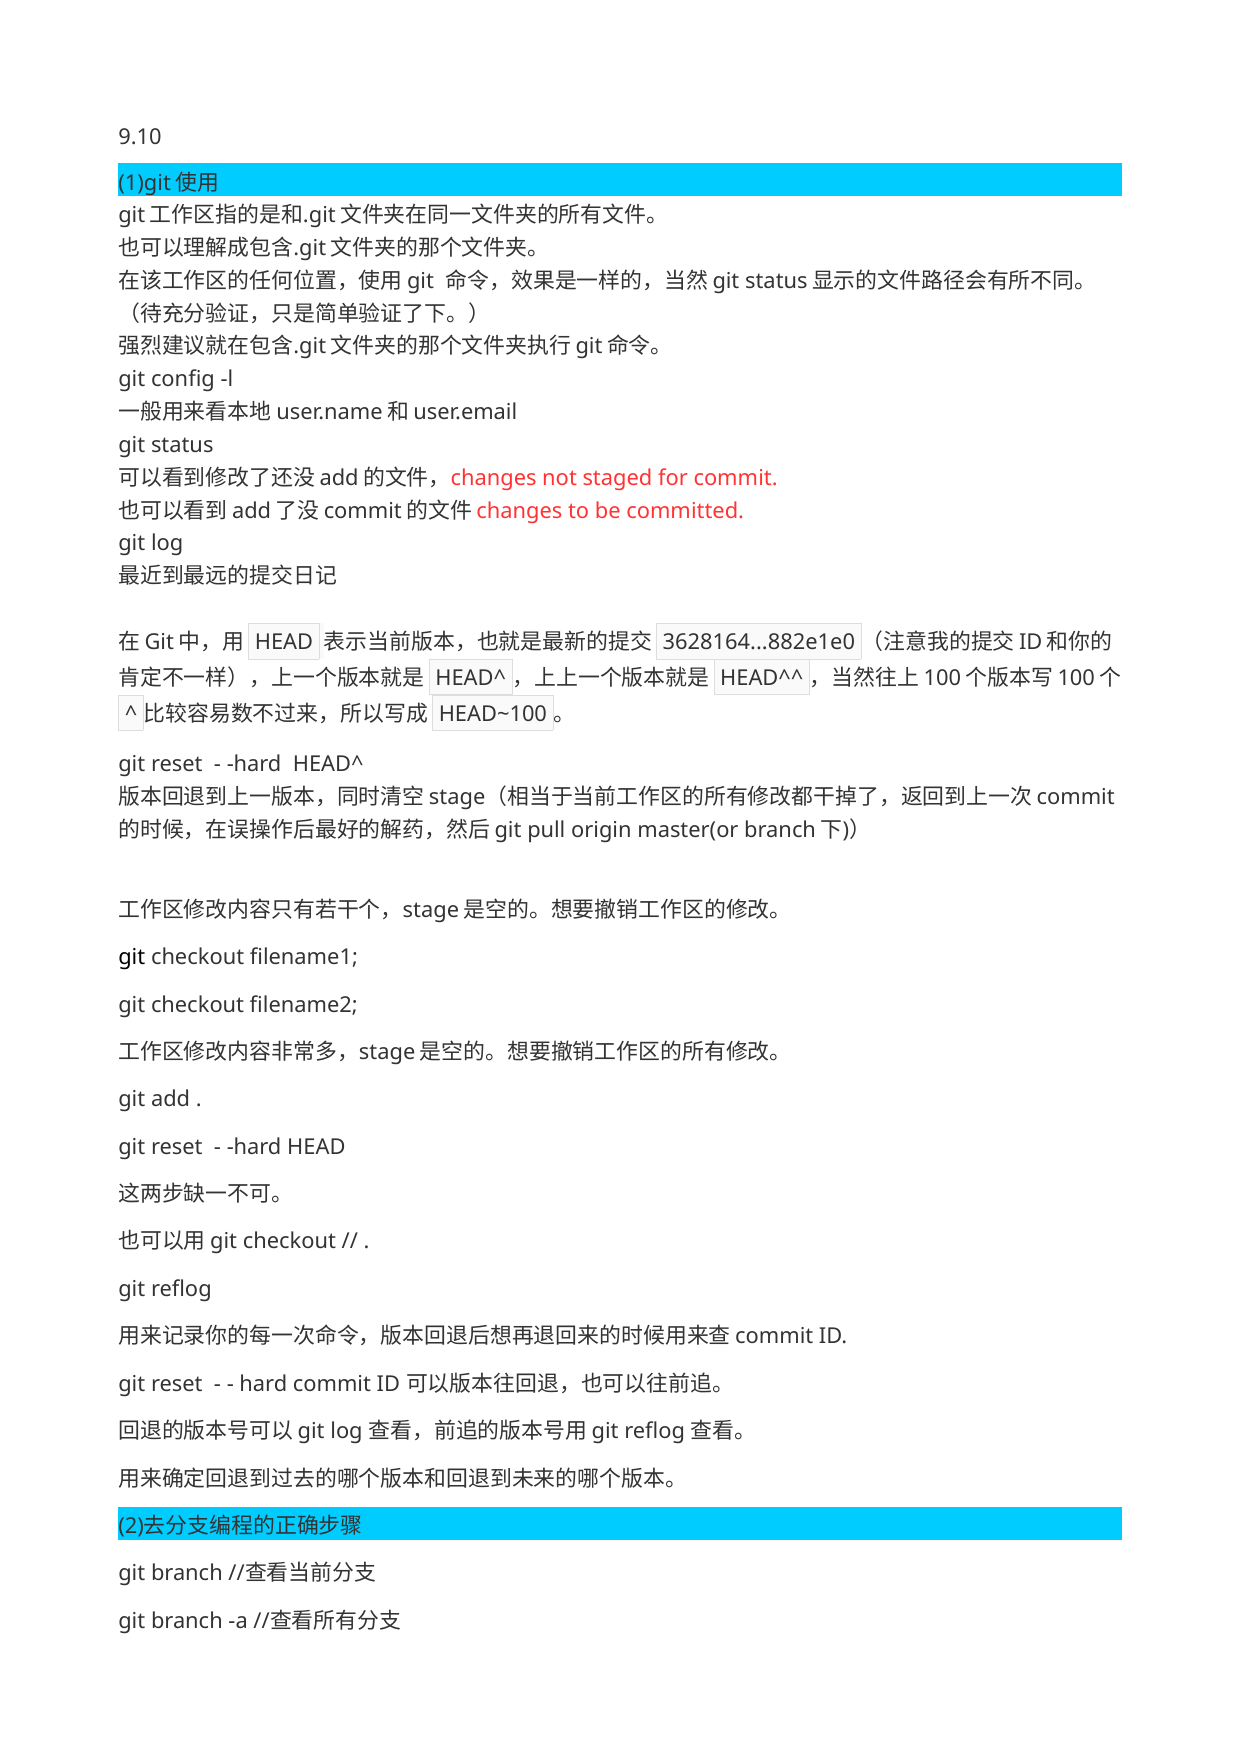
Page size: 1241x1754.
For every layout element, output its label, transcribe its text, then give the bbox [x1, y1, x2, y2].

text 版本回退到上一版本，同时清空stage（相当于当前工作区的所有修改都干掉了，返回到上一次commit的时候，在误操作后最好的解药，然后git pull origin master(or branch下)） [118, 778, 1122, 843]
text git checkout filename1; [118, 938, 1122, 971]
text (1)git使用 [118, 163, 1122, 196]
text 最近到最远的提交日记 [118, 557, 1122, 590]
text 强烈建议就在包含.git文件夹的那个文件夹执行git命令。 [118, 327, 1122, 360]
text 这两步缺一不可。 [118, 1175, 1122, 1208]
text 用来记录你的每一次命令，版本回退后想再退回来的时候用来查commit ID. [118, 1317, 1122, 1350]
text 工作区修改内容非常多，stage是空的。想要撤销工作区的所有修改。 [118, 1033, 1122, 1066]
text git checkout filename2; [118, 986, 1122, 1018]
text 一般用来看本地 user.name和user.email [118, 393, 1122, 426]
text 也可以看到add了没commit的文件changes to be committed. [118, 492, 1122, 524]
text git reflog [118, 1270, 1122, 1303]
text git log [118, 524, 1122, 557]
text 用来确定回退到过去的哪个版本和回退到未来的哪个版本。 [118, 1459, 1122, 1492]
text git reset - -hard HEAD [118, 1128, 1122, 1161]
text git工作区指的是和.git文件夹在同一文件夹的所有文件。 [118, 196, 1122, 229]
text git config -l [118, 360, 1122, 393]
text 在Git中，用HEAD表示当前版本，也就是最新的提交3628164...882e1e0（注意我的提交ID和你的肯定不一样），上一个版本就是HEAD^，上上一个版本就是HEAD^^，当然往上100个版本写100个^比较容易数不过来，所以写成HEAD~100。 [118, 623, 1122, 730]
subtitle 9.10 [118, 118, 1122, 151]
text git branch //查看当前分支 [118, 1554, 1122, 1587]
text 也可以用git checkout // . [118, 1222, 1122, 1255]
text git reset - -hard HEAD^ [118, 745, 1122, 778]
text 在该工作区的任何位置，使用git 命令，效果是一样的，当然git status显示的文件路径会有所不同。（待充分验证，只是简单验证了下。） [118, 262, 1122, 327]
text 工作区修改内容只有若干个，stage是空的。想要撤销工作区的修改。 [118, 891, 1122, 923]
text 也可以理解成包含.git文件夹的那个文件夹。 [118, 229, 1122, 262]
text 回退的版本号可以git log 查看，前追的版本号用git reflog 查看。 [118, 1412, 1122, 1445]
text git branch -a //查看所有分支 [118, 1602, 1122, 1634]
text git reset - - hard commit ID 可以版本往回退，也可以往前追。 [118, 1365, 1122, 1397]
text (2)去分支编程的正确步骤 [118, 1507, 1122, 1540]
text 可以看到修改了还没add的文件，changes not staged for commit. [118, 459, 1122, 492]
text git status [118, 426, 1122, 459]
text git add . [118, 1080, 1122, 1113]
